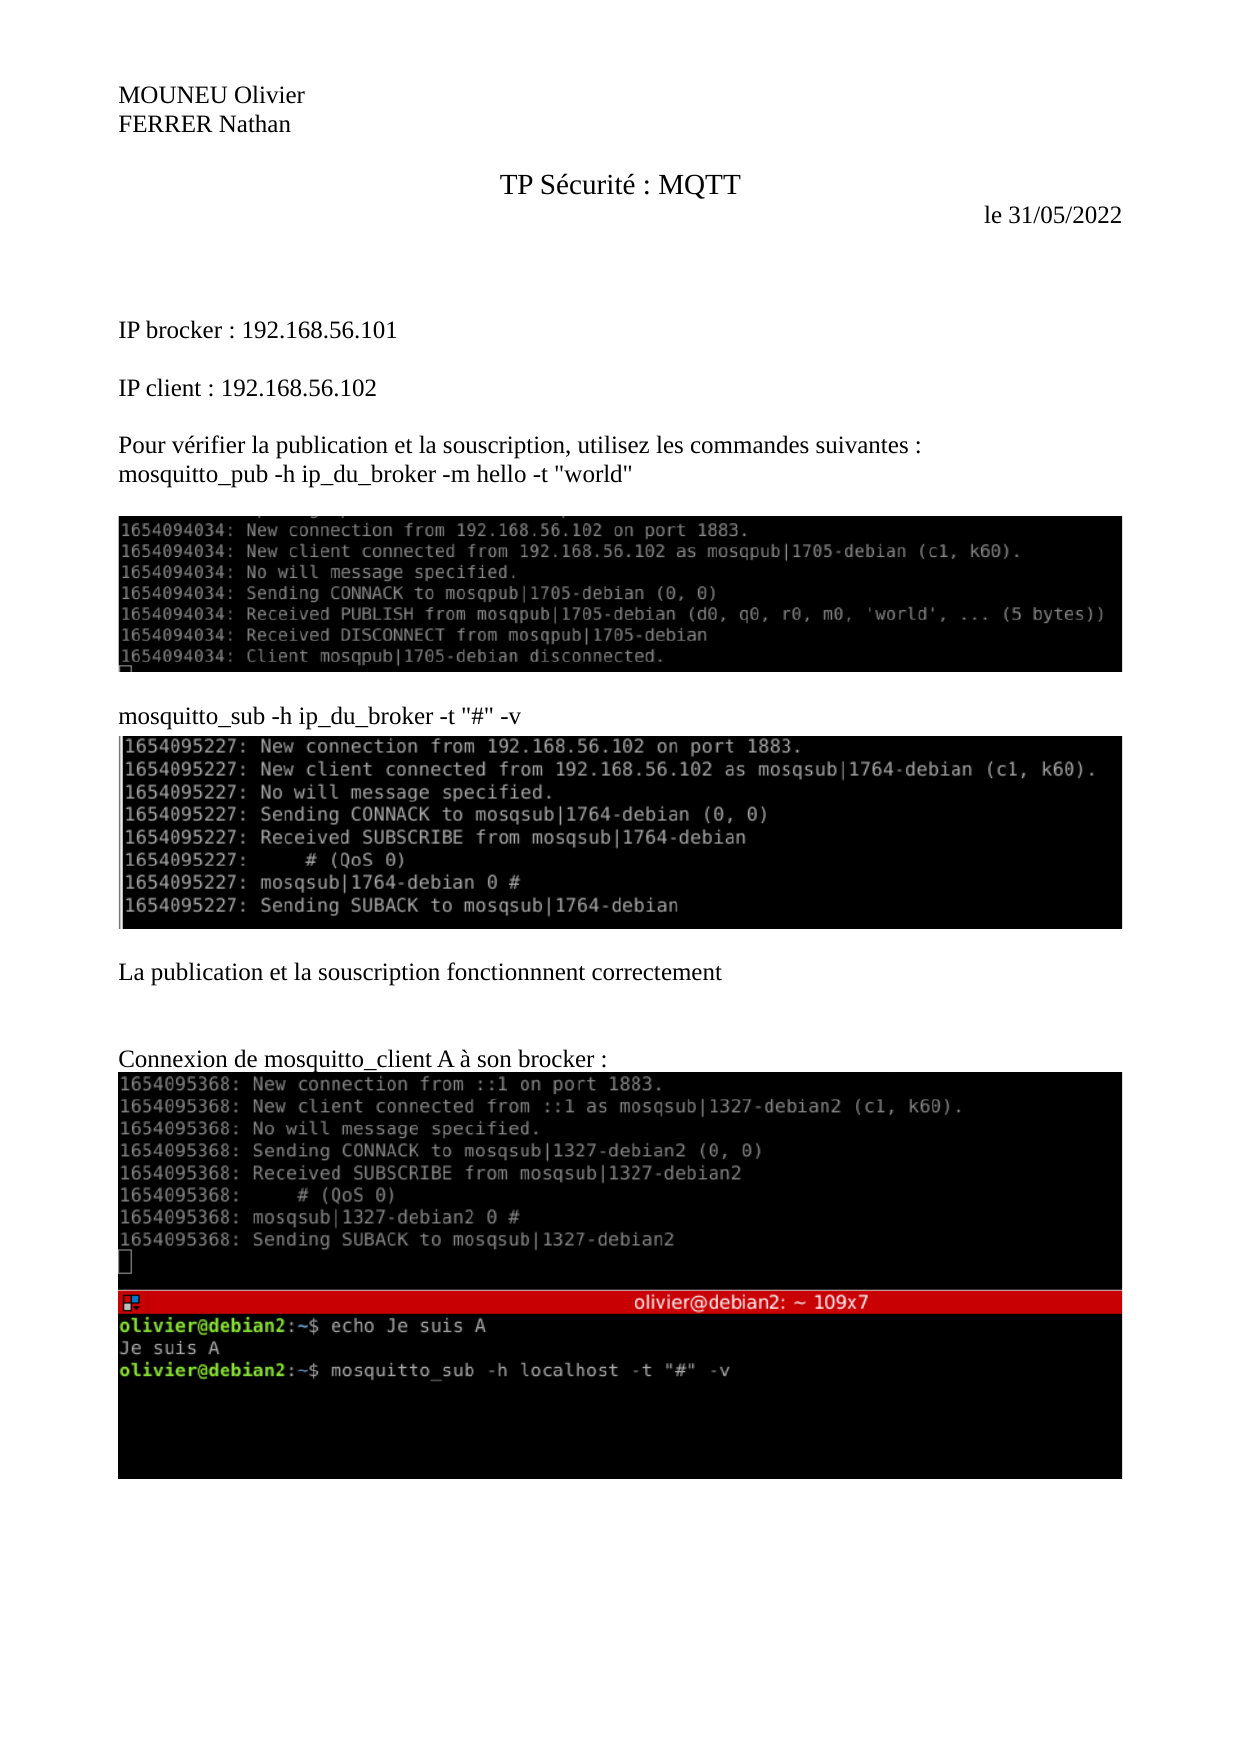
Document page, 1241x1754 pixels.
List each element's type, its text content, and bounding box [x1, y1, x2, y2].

text IP client : 192.168.56.102 [118, 373, 1122, 402]
picture [118, 516, 1123, 672]
picture [118, 1072, 1123, 1479]
text MOUNEU Olivier [118, 81, 1122, 109]
text La publication et la souscription fonctionnnent correctement [118, 957, 1122, 986]
text Pour vérifier la publication et la souscription, utilisez les commandes suivantes : [118, 430, 1122, 459]
text IP brocker : 192.168.56.101 [118, 315, 1122, 344]
text mosquitto_pub -h ip_du_broker -m hello -t "world" [118, 459, 1122, 488]
text mosquitto_sub -h ip_du_broker -t "#" -v [118, 701, 1122, 729]
picture [118, 736, 1123, 929]
text FERRER Nathan [118, 109, 1122, 138]
text TP Sécurité : MQTT [118, 167, 1122, 200]
text le 31/05/2022 [118, 200, 1122, 229]
text Connexion de mosquitto_client A à son brocker : [118, 1044, 1122, 1072]
